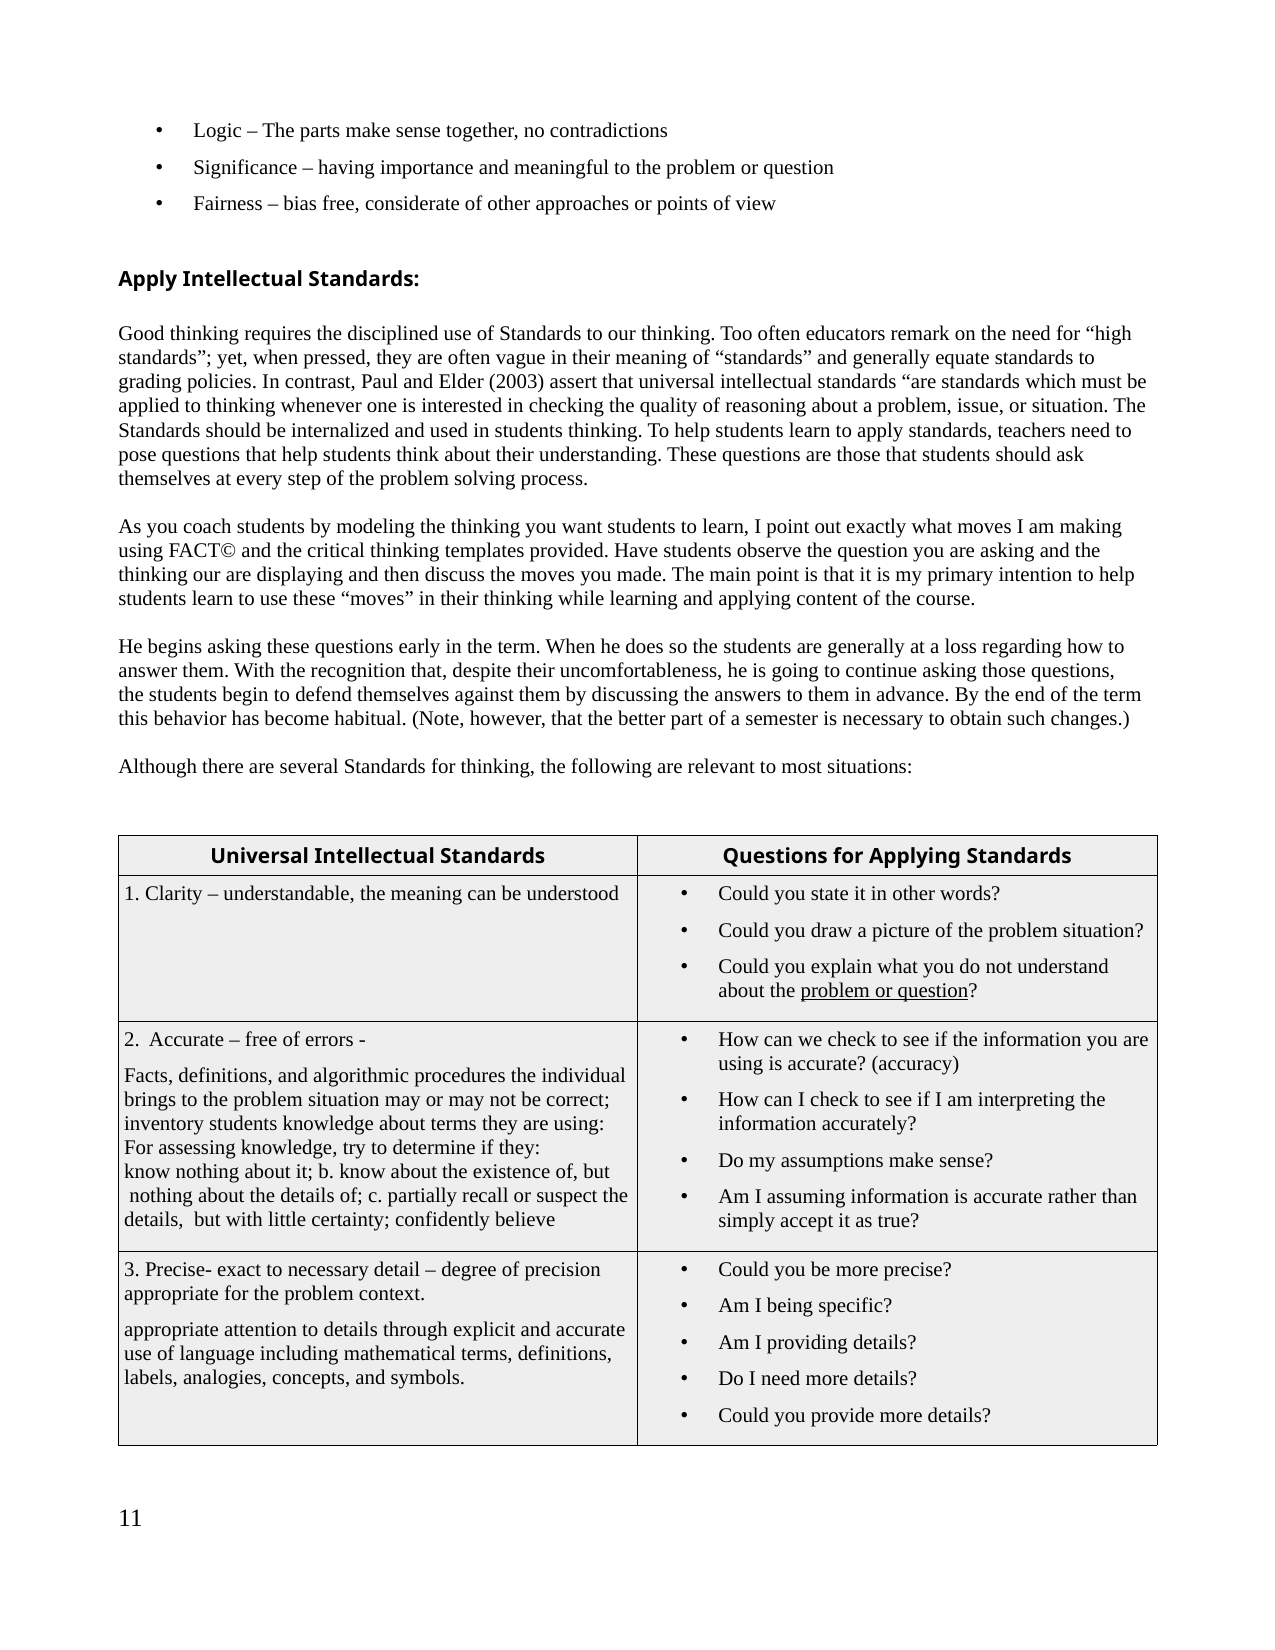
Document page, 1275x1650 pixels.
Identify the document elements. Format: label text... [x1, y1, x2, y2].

text Apply Intellectual Standards: [118, 264, 1157, 293]
text Good thinking requires the disciplined use of Standards to our thinking. Too often educators remark on the need for “high standards”; yet, when pressed, they are often vague in their meaning of “standards” and generally equate standards to grading policies. In contrast, Paul and Elder (2003) assert that universal intellectual standards “are standards which must be applied to thinking whenever one is interested in checking the quality of reasoning about a problem, issue, or situation. The Standards should be internalized and used in students thinking. To help students learn to apply standards, teachers need to pose questions that help students think about their understanding. These questions are those that students should ask themselves at every step of the problem solving process. [118, 321, 1157, 490]
text He begins asking these questions early in the term. When he does so the students are generally at a loss regarding how to answer them. With the recognition that, despite their uncomfortableness, he is going to continue asking those questions, [118, 634, 1157, 682]
text the students begin to defend themselves against them by discussing the answers to them in advance. By the end of the term this behavior has become habitual. (Note, however, that the better part of a semester is necessary to obtain such changes.) [118, 682, 1157, 730]
table_cell How can we check to see if the information you are using is accurate? (accuracy) How can I check to see if I am interpreting the information accurately? Do my assumptions make sense? Am I assuming information is accurate rather than simply accept it as true? [638, 1022, 1157, 1251]
list Logic – The parts make sense together, no contradictions [156, 118, 1157, 142]
table_cell 1. Clarity – understandable, the meaning can be understood [119, 876, 637, 1021]
table_cell 3. Precise- exact to necessary detail – degree of precision appropriate for the problem context. appropriate attention to details through explicit and accurate use of language including mathematical terms, definitions, labels, analogies, concepts, and symbols. [119, 1252, 637, 1445]
list Fairness – bias free, considerate of other approaches or points of view [156, 191, 1157, 215]
table_cell Could you state it in other words? Could you draw a picture of the problem situation? Could you explain what you do not understand about the problem or question? [638, 876, 1157, 1021]
table_cell Could you be more precise? Am I being specific? Am I providing details? Do I need more details? Could you provide more details? Could be more exact or specific? Could state your understanding of the math term you are using in your reasoning? Could you state more explicitly the meaning of, or elaborate on, (choose) the math term, definition, skill, procedure, symbol(s), units of measure, labeling of axes, etc. that you are using? [638, 1252, 1157, 1445]
text As you coach students by modeling the thinking you want students to learn, I point out exactly what moves I am making using FACT© and the critical thinking templates provided. Have students observe the question you are asking and the thinking our are displaying and then discuss the moves you made. The main point is that it is my primary intention to help students learn to use these “moves” in their thinking while learning and applying content of the course. [118, 514, 1157, 610]
table_header Questions for Applying Standards [638, 836, 1157, 875]
table_cell 2. Accurate – free of errors - Facts, definitions, and algorithmic procedures the individual brings to the problem situation may or may not be correct; inventory students knowledge about terms they are using: For assessing knowledge, try to determine if they: know nothing about it; b. know about the existence of, but nothing about the details of; c. partially recall or suspect the details, but with little certainty; confidently believe [119, 1022, 637, 1251]
list Significance – having importance and meaningful to the problem or question [156, 155, 1157, 179]
text Although there are several Standards for thinking, the following are relevant to most situations: [118, 754, 1157, 778]
table_header Universal Intellectual Standards [119, 836, 637, 875]
